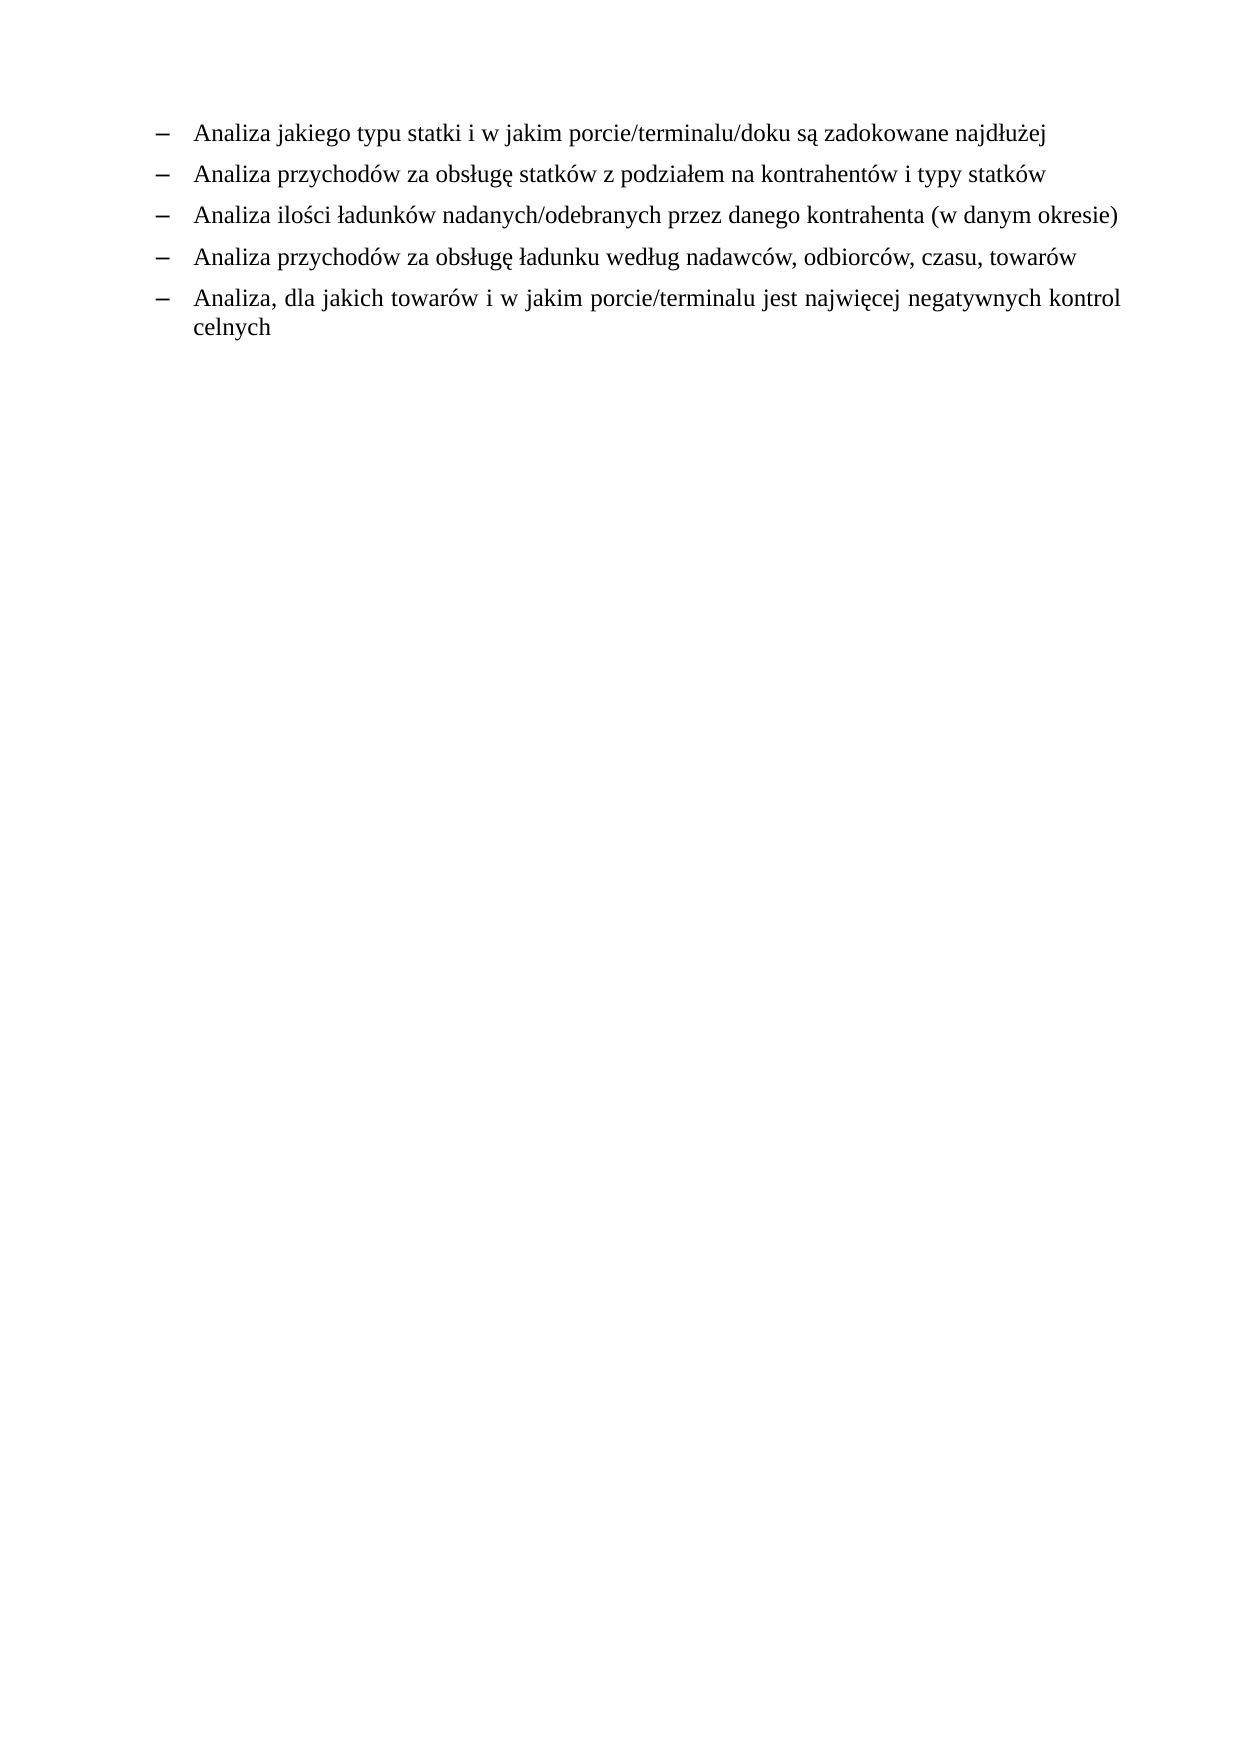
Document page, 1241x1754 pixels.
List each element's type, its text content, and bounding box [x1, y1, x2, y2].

list Analiza przychodów za obsługę ładunku według nadawców, odbiorców, czasu, towarów [156, 242, 1122, 271]
list Analiza ilości ładunków nadanych/odebranych przez danego kontrahenta (w danym okresie) [156, 201, 1122, 229]
list Analiza przychodów za obsługę statków z podziałem na kontrahentów i typy statków [156, 159, 1122, 188]
list Analiza, dla jakich towarów i w jakim porcie/terminalu jest najwięcej negatywnych kontrol celnych [156, 283, 1122, 341]
list Analiza jakiego typu statki i w jakim porcie/terminalu/doku są zadokowane najdłużej [156, 118, 1122, 147]
